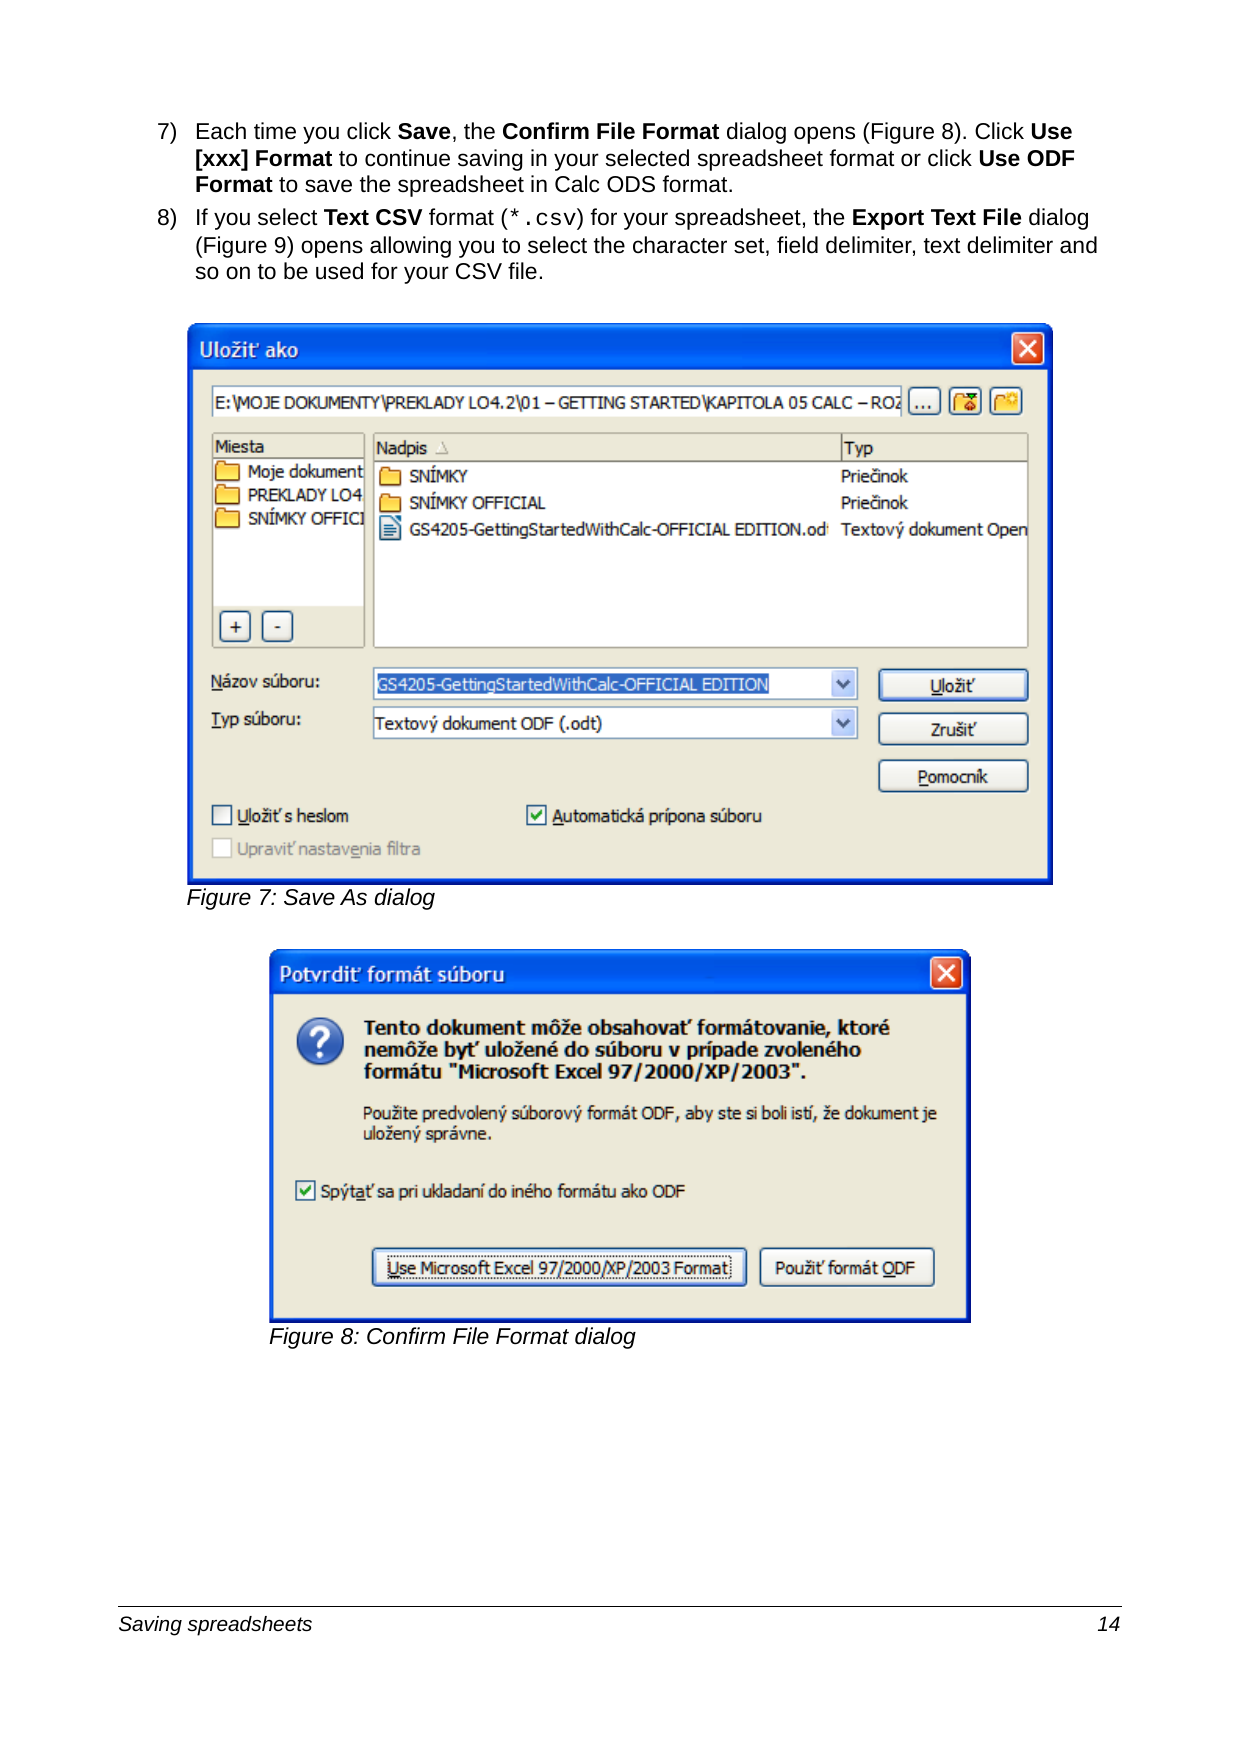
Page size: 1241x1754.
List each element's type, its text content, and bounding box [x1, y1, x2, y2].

picture [269, 949, 971, 1323]
text Figure 7: Save As dialog [186, 330, 1054, 911]
picture [187, 323, 1053, 885]
list If you select Text CSV format (*.csv) for your spreadsheet, the Export Text File dialog (Figure 9) opens allowing you to select the character set, field delimiter, text delimiter and so on to be used for your CSV file. [177, 203, 1122, 284]
list Each time you click Save, the Confirm File Format dialog opens (Figure 8). Click Use [xxx] Format to continue saving in your selected spreadsheet format or click Use ODF Format to save the spreadsheet in Calc ODS format. [177, 118, 1122, 197]
text Figure 8: Confirm File Format dialog [269, 1323, 971, 1349]
